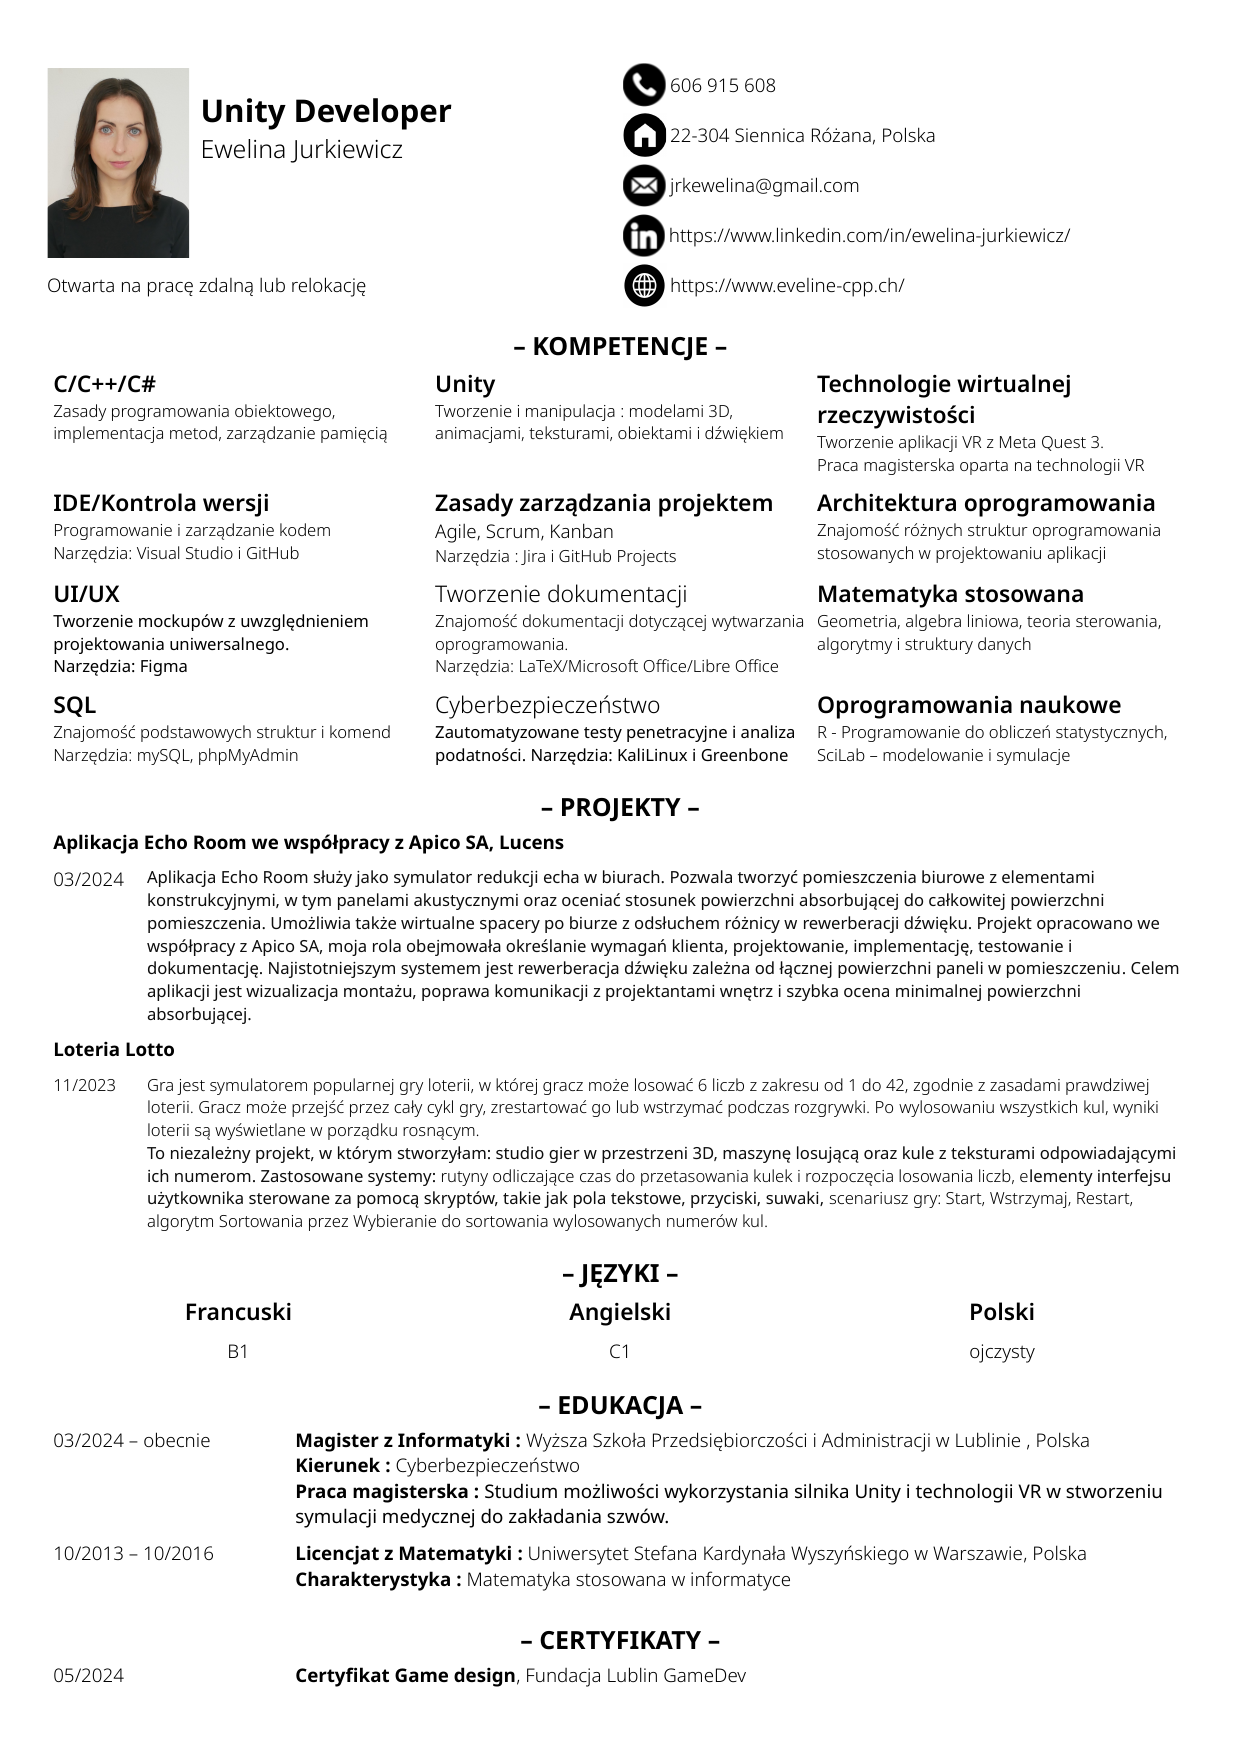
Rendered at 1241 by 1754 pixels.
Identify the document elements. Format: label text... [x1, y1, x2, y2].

table_header 05/2024 [47, 1657, 289, 1694]
table_cell https://www.linkedin.com/in/ewelina-jurkiewicz/ [620, 210, 1193, 260]
table_cell Gra jest symulatorem popularnej gry loterii, w której gracz może losować 6 liczb z zakresu od 1 do 42, zgodnie z zasadami prawdziwej loterii. Gracz może przejść przez cały cykl gry, zrestartować go lub wstrzymać podczas rozgrywki. Po wylosowaniu wszystkich kul, wyniki loterii są wyświetlane w porządku rosnącym. To niezależny projekt, w którym stworzyłam: studio gier w przestrzeni 3D, maszynę losującą oraz kule z teksturami odpowiadającymi ich numerom. Zastosowane systemy: rutyny odliczające czas do przetasowania kulek i rozpoczęcia losowania liczb, elementy interfejsu użytkownika sterowane za pomocą skryptów, takie jak pola tekstowe, przyciski, suwaki, scenariusz gry: Start, Wstrzymaj, Restart, algorytm Sortowania przez Wybieranie do sortowania wylosowanych numerów kul. [141, 1068, 1193, 1238]
list – JĘZYKI – [47, 1256, 1193, 1290]
list – KOMPETENCJE – [47, 328, 1193, 362]
table_cell Loteria Lotto [47, 1031, 1193, 1068]
table_header Unity Developer Ewelina Jurkiewicz [47, 60, 620, 260]
list – PROJEKTY – [47, 789, 1193, 823]
table_header Polski [811, 1290, 1193, 1333]
table_header Francuski [47, 1290, 429, 1333]
table_cell Cyberbezpieczeństwo Zautomatyzowane testy penetracyjne i analiza podatności. Narzędzia: KaliLinux i Greenbone [429, 684, 811, 772]
picture [623, 113, 667, 157]
table_cell Matematyka stosowana Geometria, algebra liniowa, teoria sterowania, algorytmy i struktury danych [811, 573, 1193, 683]
table_cell Architektura oprogramowania Znajomość różnych struktur oprogramowania stosowanych w projektowaniu aplikacji [811, 482, 1193, 573]
table_cell ojczysty [811, 1333, 1193, 1369]
table_header 606 915 608 [620, 60, 1193, 110]
table_cell Aplikacja Echo Room służy jako symulator redukcji echa w biurach. Pozwala tworzyć pomieszczenia biurowe z elementami konstrukcyjnymi, w tym panelami akustycznymi oraz oceniać stosunek powierzchni absorbującej do całkowitej powierzchni pomieszczenia. Umożliwia także wirtualne spacery po biurze z odsłuchem różnicy w rewerberacji dźwięku. Projekt opracowano we współpracy z Apico SA, moja rola obejmowała określanie wymagań klienta, projektowanie, implementację, testowanie i dokumentację. Najistotniejszym systemem jest rewerberacja dźwięku zależna od łącznej powierzchni paneli w pomieszczeniu. Celem aplikacji jest wizualizacja montażu, poprawa komunikacji z projektantami wnętrz i szybka ocena minimalnej powierzchni absorbującej. [141, 860, 1193, 1031]
table_header 03/2024 – obecnie [47, 1421, 289, 1535]
table_cell 22-304 Siennica Różana, Polska [620, 110, 1193, 160]
table_cell Otwarta na pracę zdalną lub relokację [47, 260, 620, 311]
table_header Certyfikat Game design, Fundacja Lublin GameDev [290, 1657, 1193, 1694]
table_cell Zasady zarządzania projektem Agile, Scrum, Kanban Narzędzia : Jira i GitHub Projects [429, 482, 811, 573]
picture [622, 213, 666, 258]
table_cell jrkewelina@gmail.com [620, 160, 1193, 210]
table_cell IDE/Kontrola wersji Programowanie i zarządzanie kodem Narzędzia: Visual Studio i GitHub [47, 482, 429, 573]
table_cell 10/2013 – 10/2016 [47, 1535, 289, 1605]
table_cell C1 [429, 1333, 811, 1369]
table_cell Oprogramowania naukowe R - Programowanie do obliczeń statystycznych, SciLab – modelowanie i symulacje [811, 684, 1193, 772]
table_cell https://www.eveline-cpp.ch/ [620, 260, 1193, 311]
table_header Technologie wirtualnej rzeczywistości Tworzenie aplikacji VR z Meta Quest 3. Praca magisterska oparta na technologii VR [811, 362, 1193, 482]
picture [47, 68, 190, 258]
table_cell SQL Znajomość podstawowych struktur i komend Narzędzia: mySQL, phpMyAdmin [47, 684, 429, 772]
table_cell 11/2023 [47, 1068, 141, 1238]
list – EDUKACJA – [47, 1387, 1193, 1421]
picture [622, 163, 667, 208]
table_cell Tworzenie dokumentacji Znajomość dokumentacji dotyczącej wytwarzania oprogramowania. Narzędzia: LaTeX/Microsoft Office/Libre Office [429, 573, 811, 683]
table_cell B1 [47, 1333, 429, 1369]
list – CERTYFIKATY – [47, 1623, 1193, 1657]
table_header Unity Tworzenie i manipulacja : modelami 3D, animacjami, teksturami, obiektami i dźwiękiem [429, 362, 811, 482]
table_header Angielski [429, 1290, 811, 1333]
table_cell UI/UX Tworzenie mockupów z uwzględnieniem projektowania uniwersalnego. Narzędzia: Figma [47, 573, 429, 683]
table_header Magister z Informatyki : Wyższa Szkoła Przedsiębiorczości i Administracji w Lublinie , Polska Kierunek : Cyberbezpieczeństwo Praca magisterska : Studium możliwości wykorzystania silnika Unity i technologii VR w stworzeniu symulacji medycznej do zakładania szwów. [290, 1421, 1192, 1535]
table_cell 03/2024 [47, 860, 141, 1031]
table_header Aplikacja Echo Room we współpracy z Apico SA, Lucens [47, 823, 1193, 860]
picture [622, 62, 667, 108]
table_header C/C++/C# Zasady programowania obiektowego, implementacja metod, zarządzanie pamięcią [47, 362, 429, 482]
table_cell Licencjat z Matematyki : Uniwersytet Stefana Kardynała Wyszyńskiego w Warszawie, Polska Charakterystyka : Matematyka stosowana w informatyce [290, 1535, 1192, 1605]
